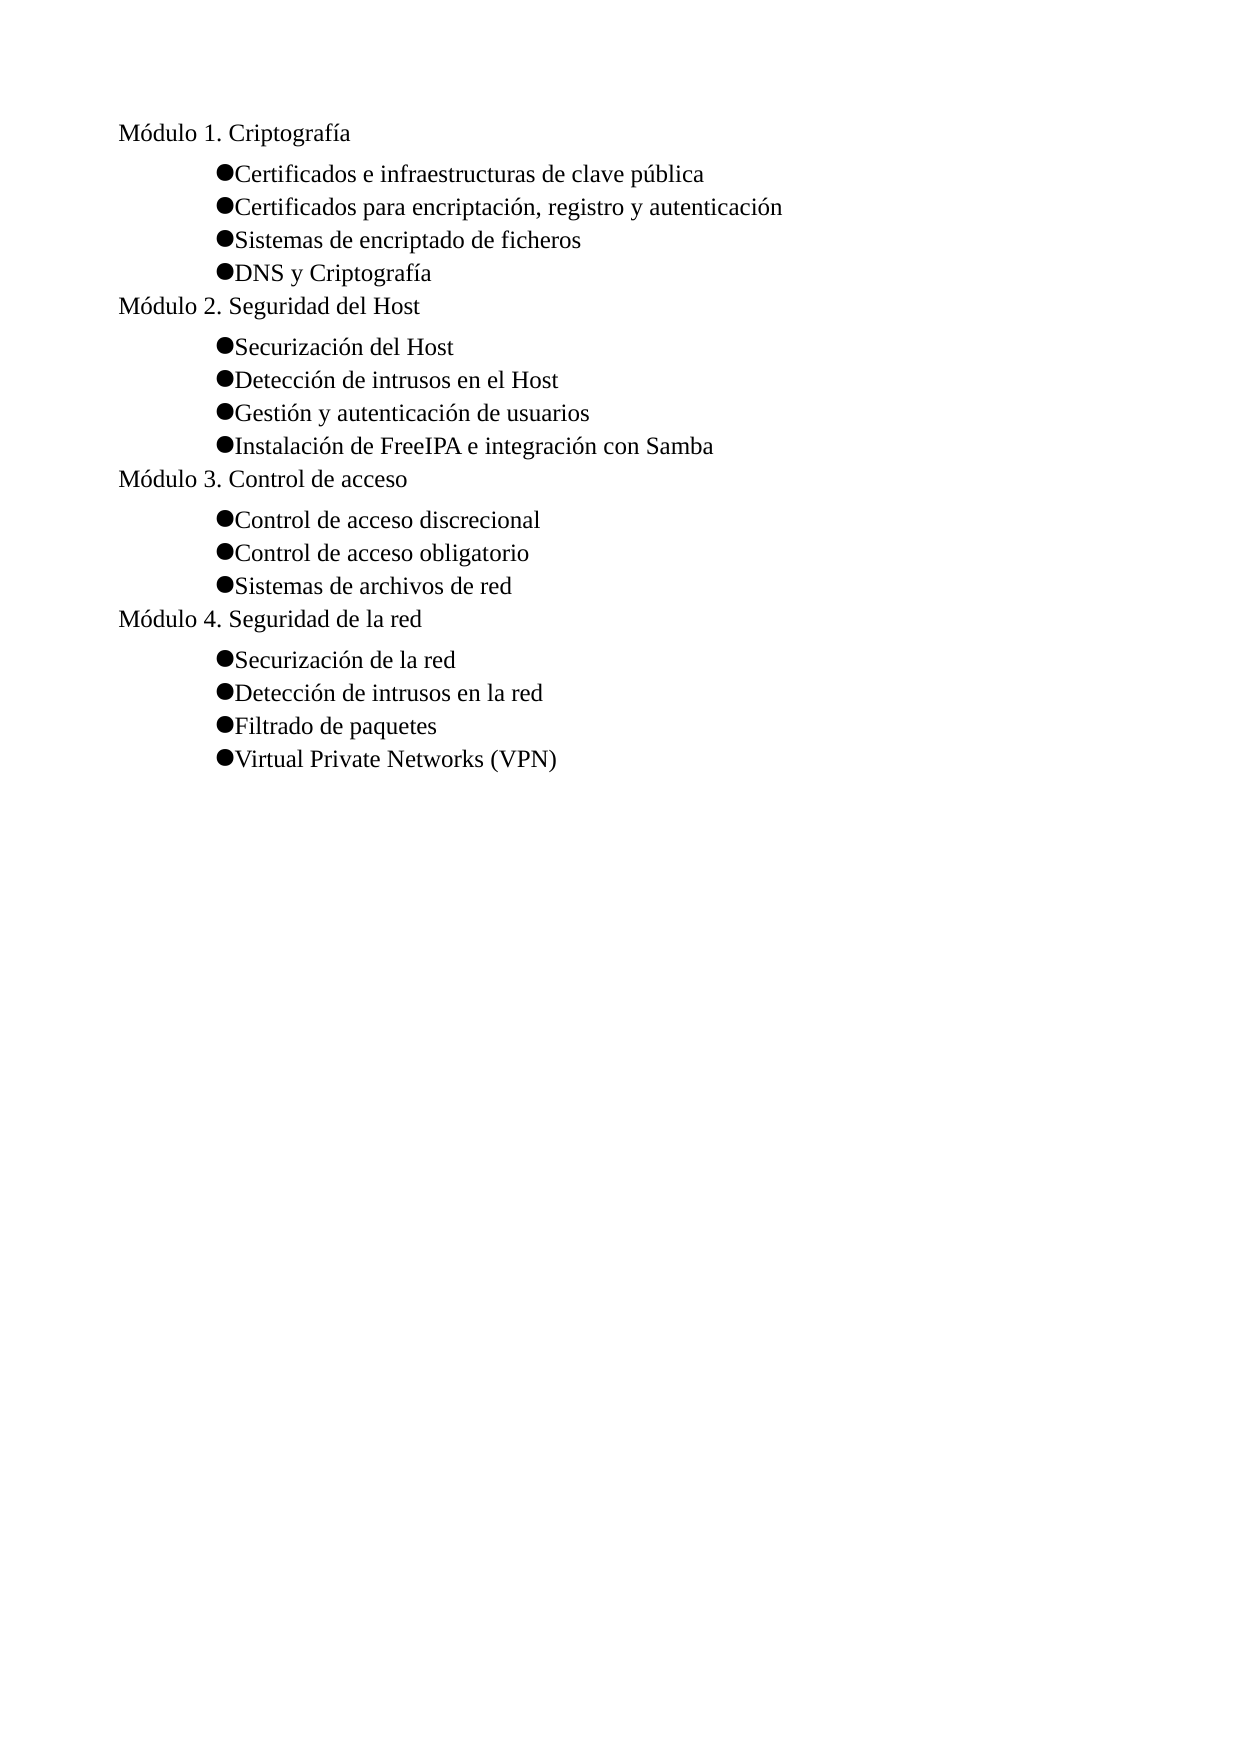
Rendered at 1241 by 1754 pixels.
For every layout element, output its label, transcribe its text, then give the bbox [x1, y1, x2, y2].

list Detección de intrusos en el Host [142, 365, 1122, 394]
text Módulo 3. Control de acceso [118, 464, 1122, 493]
list Sistemas de archivos de red [142, 571, 1122, 599]
list Detección de intrusos en la red [142, 678, 1122, 706]
list Certificados para encriptación, registro y autenticación [142, 192, 1122, 221]
list Instalación de FreeIPA e integración con Samba [142, 431, 1122, 460]
list Securización del Host [142, 332, 1122, 361]
text Módulo 4. Seguridad de la red [118, 604, 1122, 633]
list Certificados e infraestructuras de clave pública [142, 159, 1122, 188]
list Control de acceso obligatorio [142, 538, 1122, 567]
list Securización de la red [142, 645, 1122, 673]
list Sistemas de encriptado de ficheros [142, 225, 1122, 254]
list Gestión y autenticación de usuarios [142, 398, 1122, 427]
list DNS y Criptografía [142, 258, 1122, 287]
list Virtual Private Networks (VPN) [142, 744, 1122, 772]
text Módulo 1. Criptografía [118, 118, 1122, 147]
list Control de acceso discrecional [142, 505, 1122, 533]
text Módulo 2. Seguridad del Host [118, 291, 1122, 320]
list Filtrado de paquetes [142, 711, 1122, 739]
